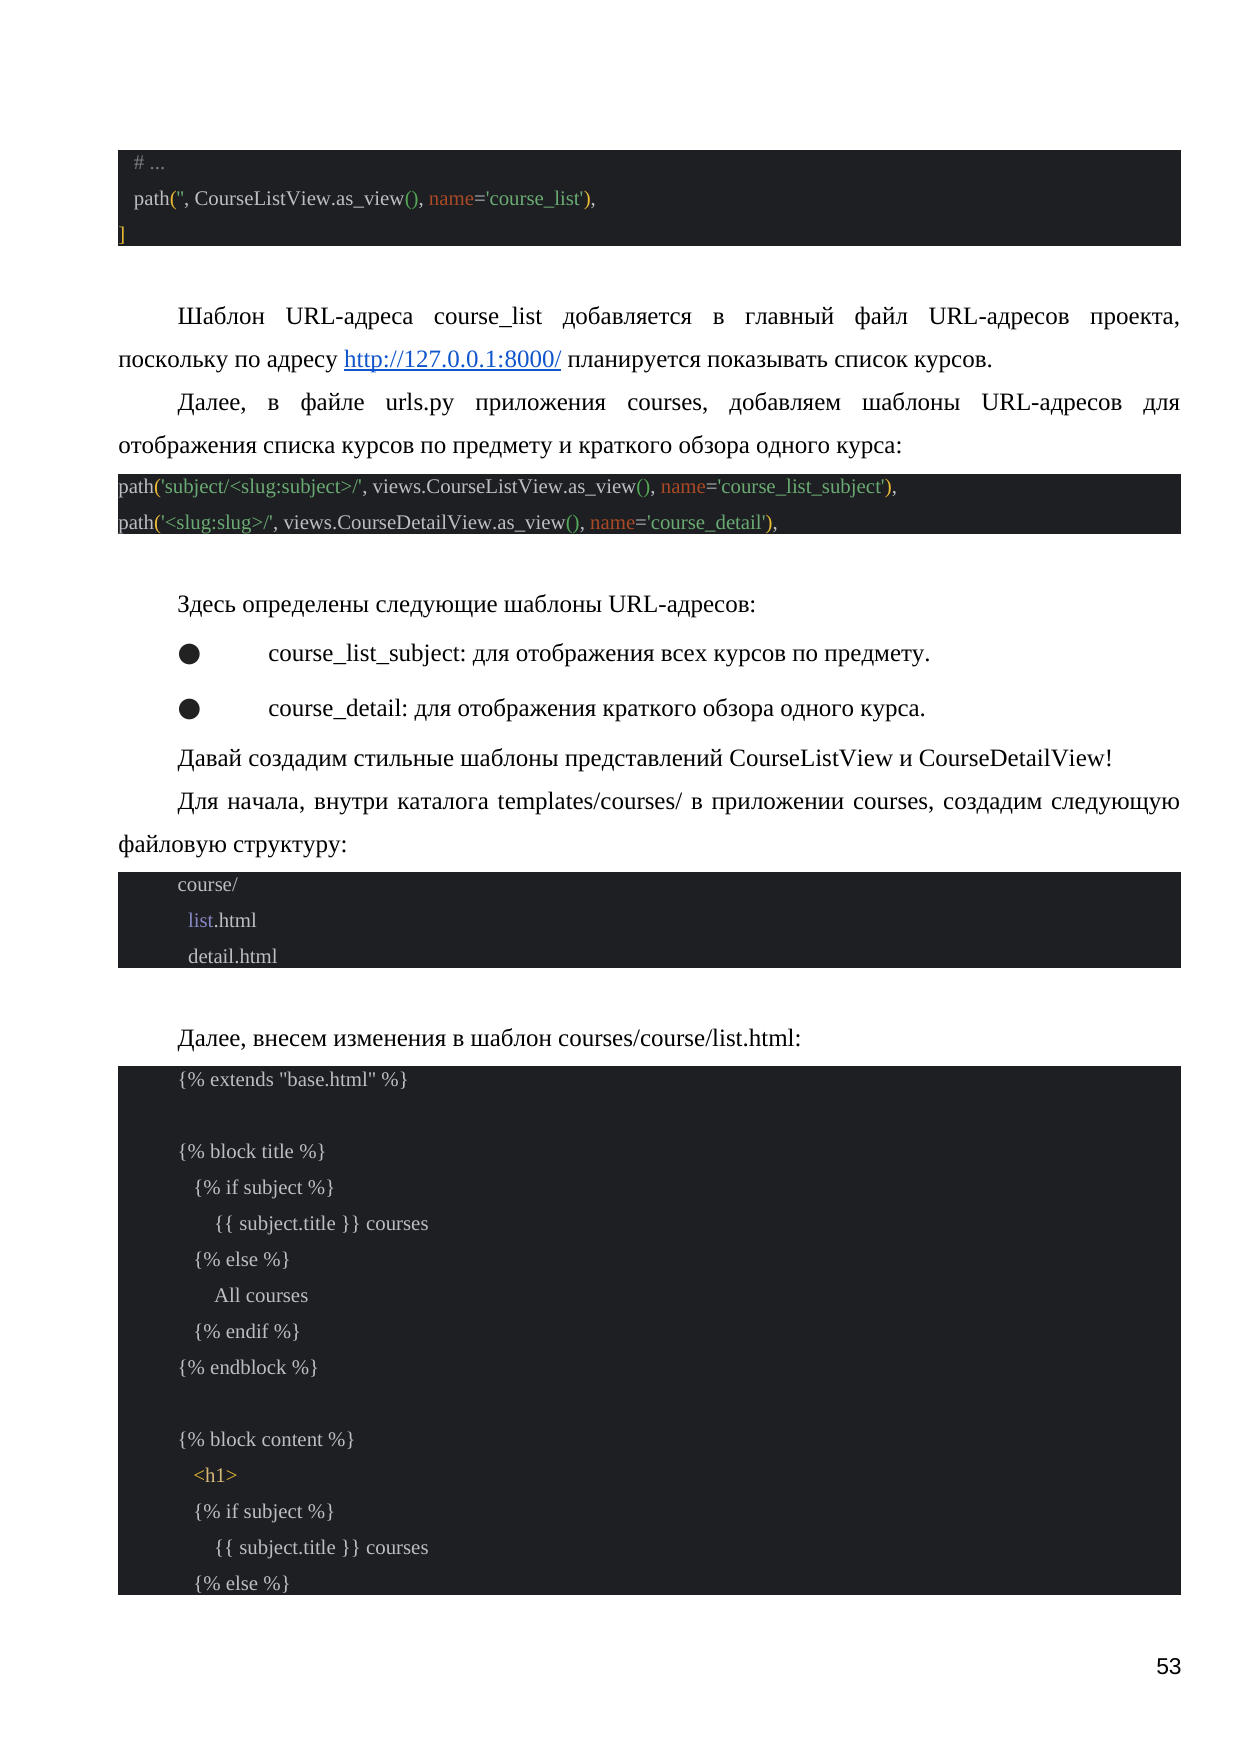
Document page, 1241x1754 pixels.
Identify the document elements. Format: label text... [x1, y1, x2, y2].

text {% endblock %} [118, 1355, 1181, 1379]
text detail.html [118, 944, 1181, 968]
text Для начала, внутри каталога templates/courses/ в приложении courses, создадим следующую файловую структуру: [118, 786, 1181, 858]
text Далее, внесем изменения в шаблон courses/course/list.html: [118, 1023, 1181, 1052]
list course_list_subject: для отображения всех курсов по предмету. [118, 632, 1181, 669]
list course_detail: для отображения краткого обзора одного курса. [118, 687, 1181, 724]
text {% block content %} [118, 1427, 1181, 1451]
text Далее, в файле urls.py приложения courses, добавляем шаблоны URL-адресов для отображения списка курсов по предмету и краткого обзора одного курса: [118, 387, 1181, 459]
text path('', CourseListView.as_view(), name='course_list'), [118, 186, 1181, 210]
text {% if subject %} [118, 1174, 1181, 1199]
text course/ [118, 872, 1181, 896]
text {% endif %} [118, 1319, 1181, 1343]
text {% block title %} [118, 1138, 1181, 1163]
text list.html [118, 908, 1181, 932]
text path('subject/<slug:subject>/', views.CourseListView.as_view(), name='course_list_subject'), [118, 474, 1181, 498]
text Давай создадим стильные шаблоны представлений CourseListView и CourseDetailView! [118, 743, 1181, 771]
text Здесь определены следующие шаблоны URL-адресов: [118, 589, 1181, 618]
text {% extends "base.html" %} [118, 1066, 1181, 1091]
text {% if subject %} [118, 1499, 1181, 1523]
text Шаблон URL-адреса course_list добавляется в главный файл URL-адресов проекта, поскольку по адресу http://127.0.0.1:8000/ планируется показывать список курсов. [118, 301, 1181, 373]
text # ... [118, 150, 1181, 174]
text ] [118, 222, 1181, 246]
text path('<slug:slug>/', views.CourseDetailView.as_view(), name='course_detail'), [118, 510, 1181, 534]
text {% else %} [118, 1247, 1181, 1271]
text {{ subject.title }} courses [118, 1535, 1181, 1559]
text {{ subject.title }} courses [118, 1211, 1181, 1235]
text {% else %} [118, 1571, 1181, 1595]
text All courses [118, 1283, 1181, 1307]
text <h1> [118, 1463, 1181, 1487]
